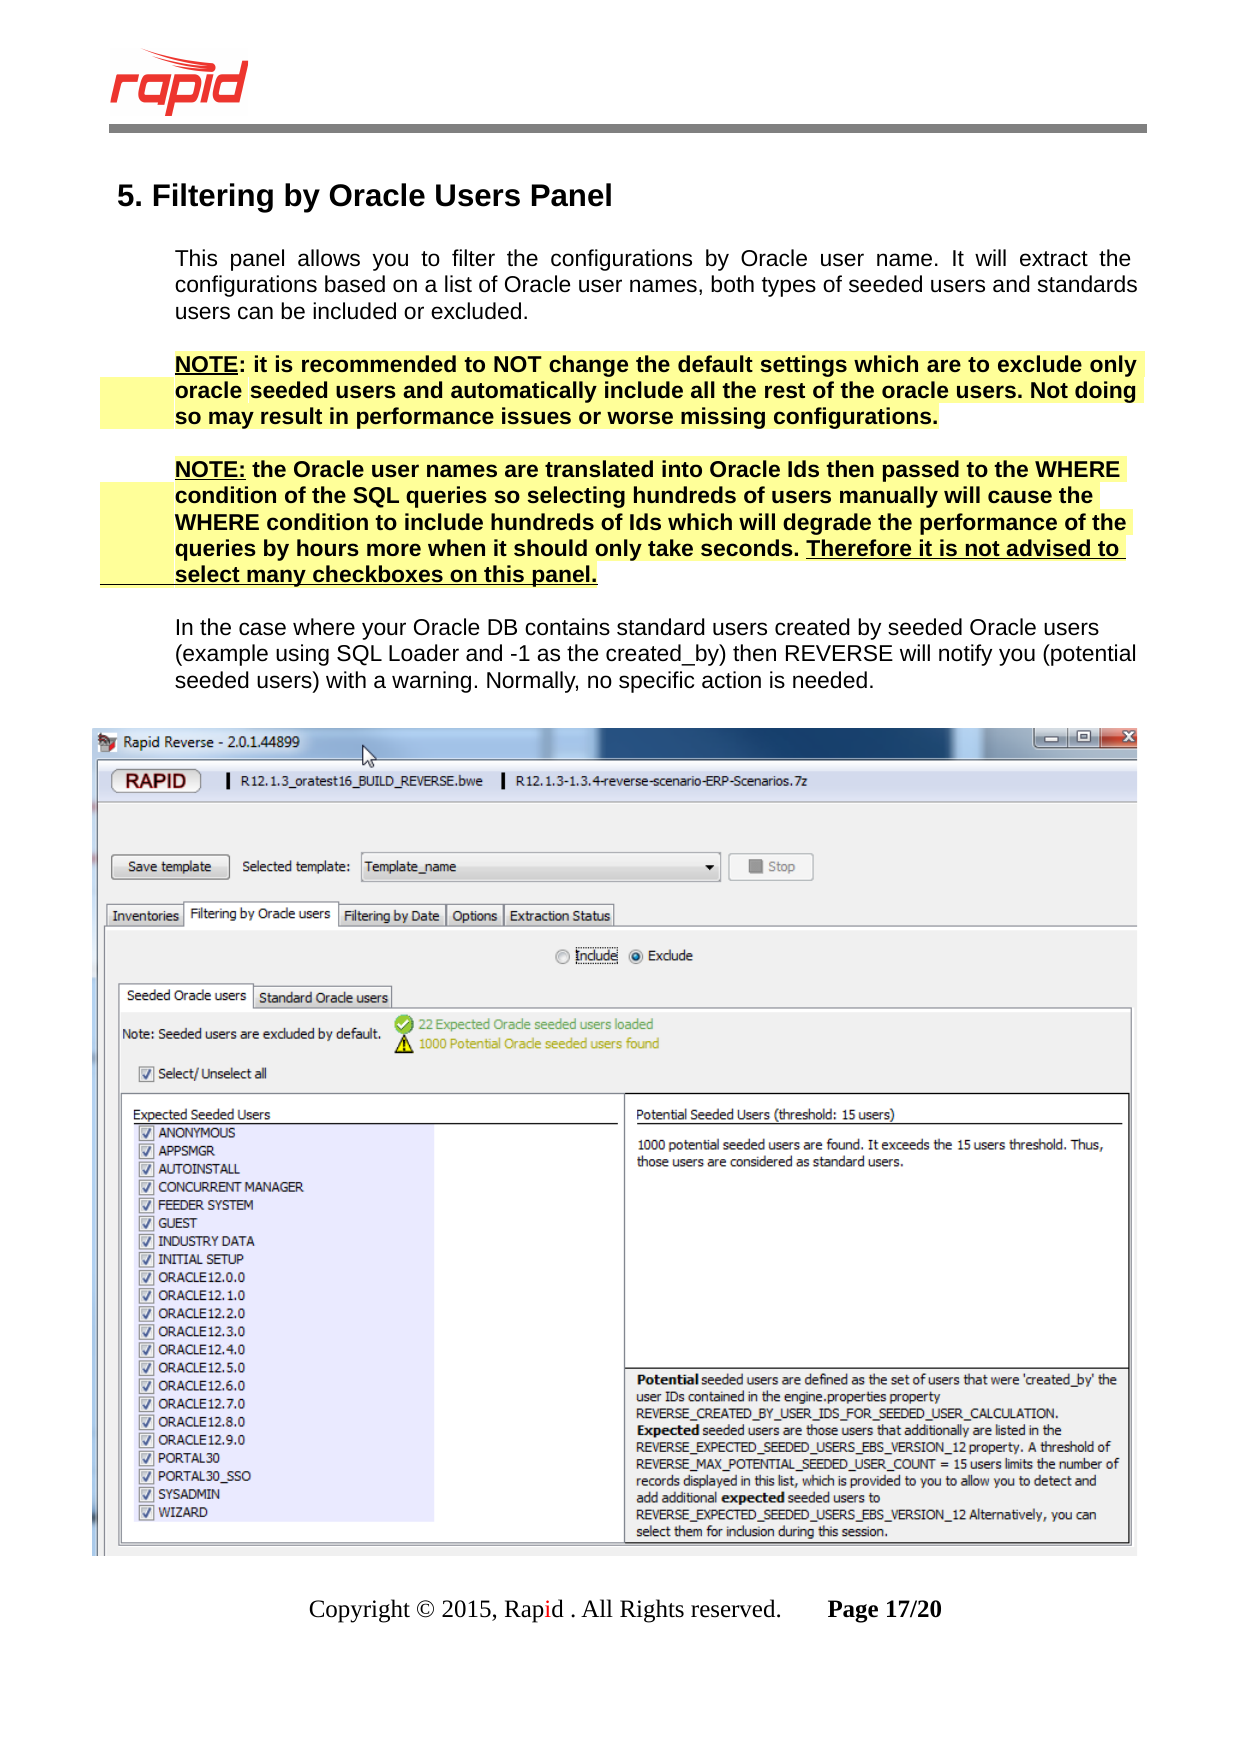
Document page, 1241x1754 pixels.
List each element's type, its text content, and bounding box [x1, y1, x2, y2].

subtitle 5. Filtering by Oracle Users Panel [117, 177, 1144, 212]
picture [110, 48, 249, 116]
text In the case where your Oracle DB contains standard users created by seeded Oracle users (example using SQL Loader and -1 as the created_by) then REVERSE will notify you (potential seeded users) with a warning. Normally, no specific action is needed. [99, 614, 1144, 693]
text NOTE: the Oracle user names are translated into Oracle Ids then passed to the WHERE condition of the SQL queries so selecting hundreds of users manually will cause the WHERE condition to include hundreds of Ids which will degrade the performance of the queries by hours more when it should only take seconds. Therefore it is not advised to select many checkboxes on this panel. [99, 456, 1144, 588]
text This panel allows you to filter the configurations by Oracle user name. It will extract the configurations based on a list of Oracle user names, both types of seeded users and standards users can be included or excluded. [99, 245, 1144, 324]
text NOTE: it is recommended to NOT change the default settings which are to exclude only oracle seeded users and automatically include all the rest of the oracle users. Not doing so may result in performance issues or worse missing configurations. [99, 351, 1144, 429]
